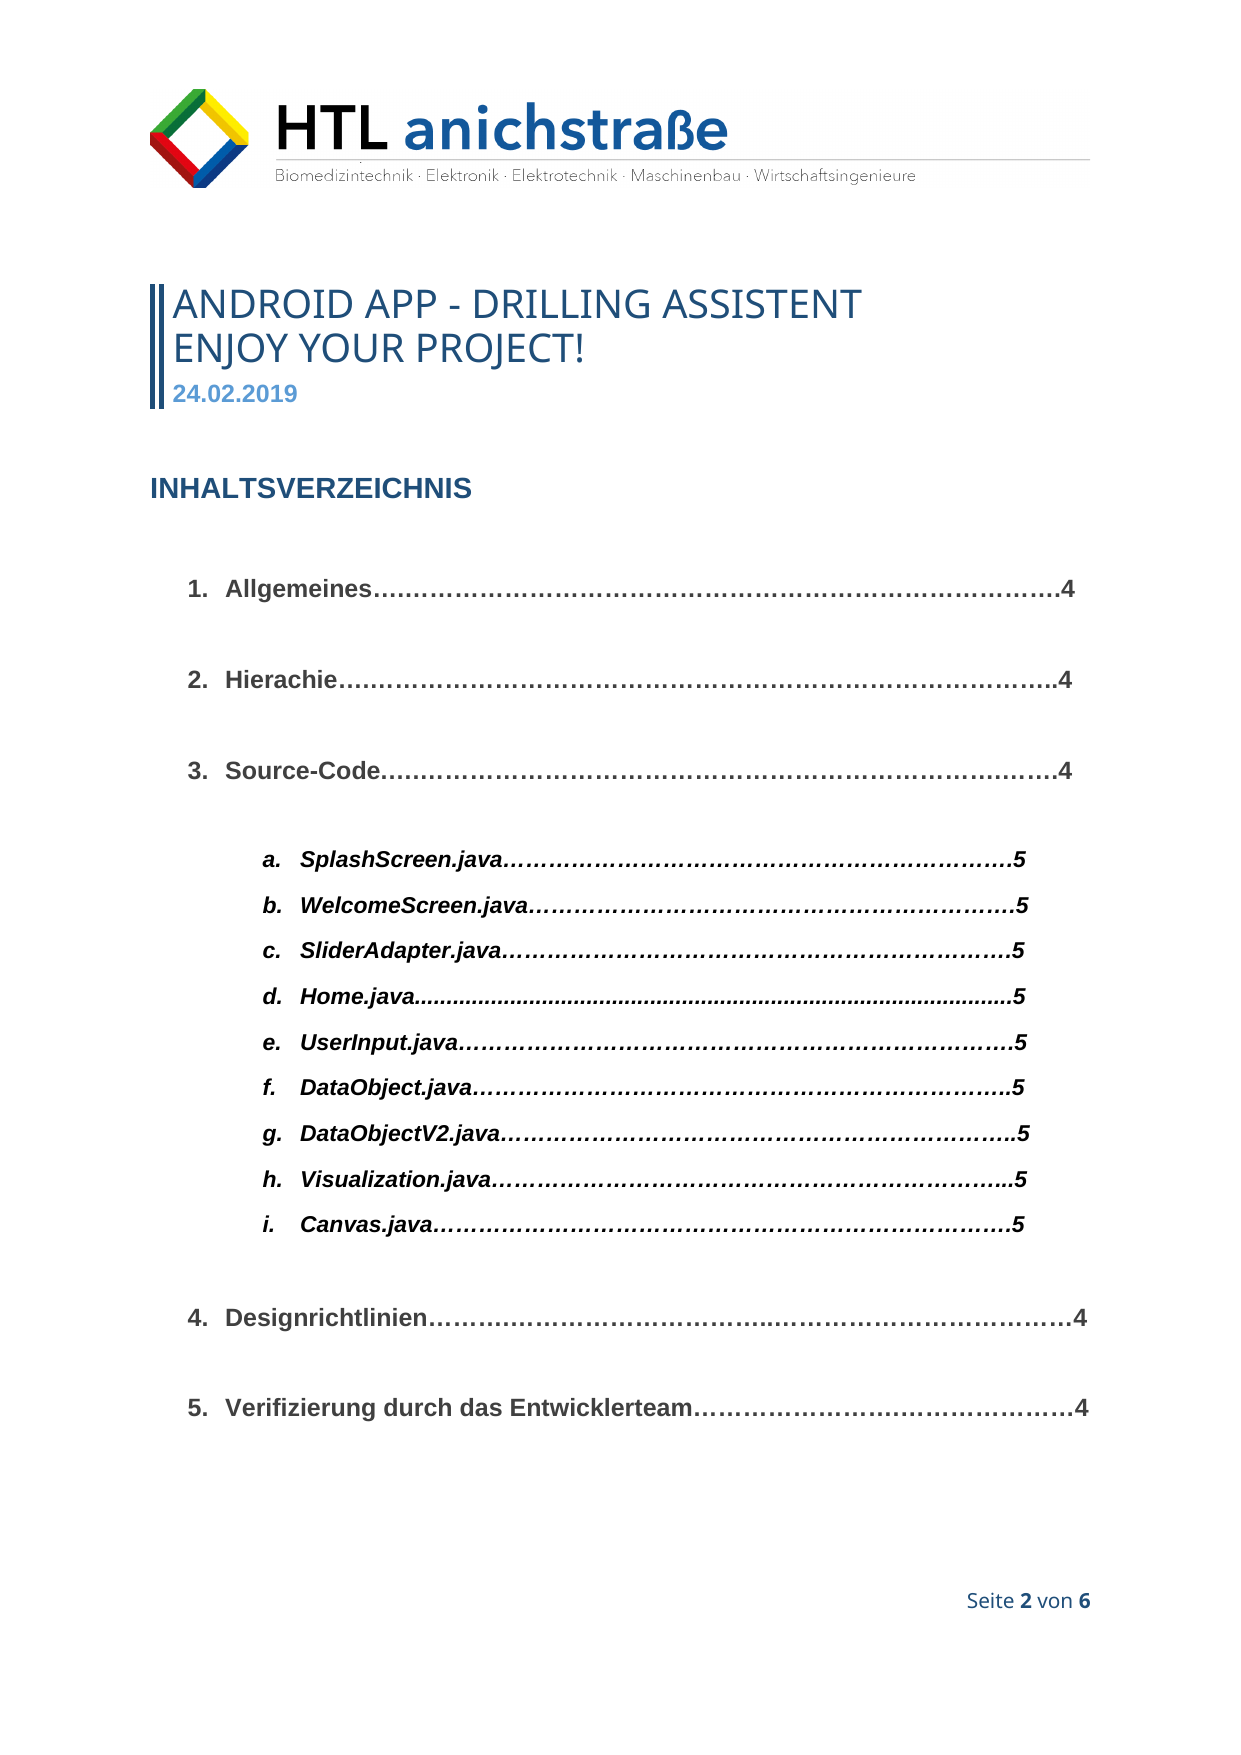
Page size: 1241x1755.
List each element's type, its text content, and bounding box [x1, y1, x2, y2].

list Designrichtlinien……….…………………………..………………………………4 [187, 1302, 1090, 1331]
list SliderAdapter.java………………………………………………………….5 [262, 937, 1090, 964]
list DataObject.java……………………………………………………………..5 [262, 1074, 1090, 1101]
list Verifizierung durch das Entwicklerteam…………………….…………………4 [187, 1393, 1090, 1422]
list WelcomeScreen.java……………………………………………………….5 [262, 892, 1090, 918]
list Source-Code.….…………………………………………………………….…….4 [187, 756, 1090, 784]
list Home.java..............................................................................................5 [262, 983, 1090, 1009]
list Allgemeines….…………………………………………………………………….4 [187, 574, 1090, 603]
list Hierachie….………………………………………………………………………..4 [187, 665, 1090, 694]
text 24.02.2019 [164, 379, 1090, 409]
list SplashScreen.java………………………………………………………….5 [262, 846, 1090, 873]
text Enjoy your Project! [164, 327, 1090, 371]
text Android App - Drilling Assistent [164, 284, 1090, 327]
list UserInput.java……………………………………………………………….5 [262, 1029, 1090, 1055]
list Visualization.java…………………………………………………………...5 [262, 1166, 1090, 1192]
list Canvas.java………………………………………………………………….5 [262, 1211, 1090, 1238]
subtitle Inhaltsverzeichnis [150, 471, 1090, 505]
list DataObjectV2.java…………………………………………………………..5 [262, 1120, 1090, 1146]
